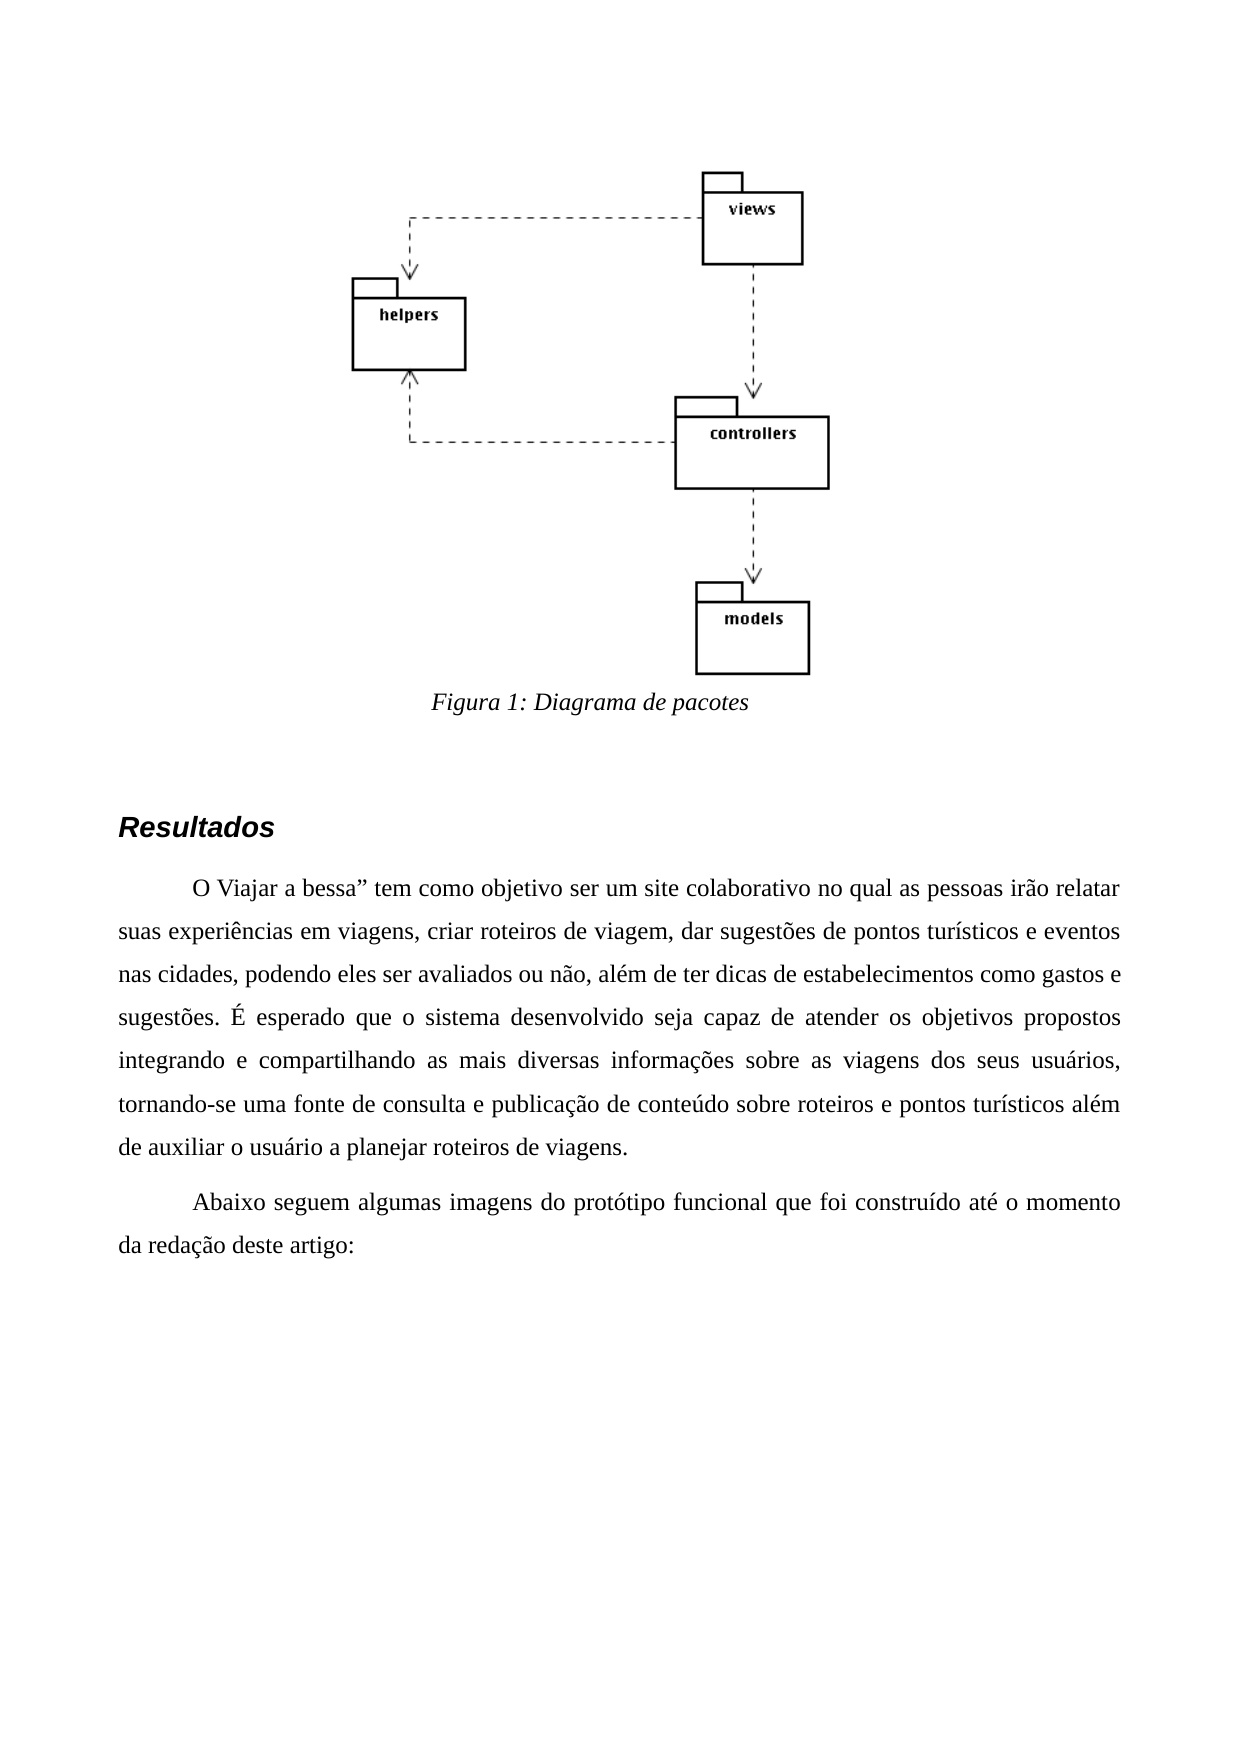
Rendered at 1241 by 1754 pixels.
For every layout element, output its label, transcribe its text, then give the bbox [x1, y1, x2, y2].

picture [340, 160, 843, 687]
text Abaixo seguem algumas imagens do protótipo funcional que foi construído até o momento da redação deste artigo: [118, 1187, 1122, 1259]
text Figura 1: Diagrama de pacotes [340, 687, 842, 715]
subtitle Resultados [118, 810, 1122, 844]
text O Viajar a bessa” tem como objetivo ser um site colaborativo no qual as pessoas irão relatar suas experiências em viagens, criar roteiros de viagem, dar sugestões de pontos turísticos e eventos nas cidades, podendo eles ser avaliados ou não, além de ter dicas de estabelecimentos como gastos e sugestões. É esperado que o sistema desenvolvido seja capaz de atender os objetivos propostos integrando e compartilhando as mais diversas informações sobre as viagens dos seus usuários, tornando-se uma fonte de consulta e publicação de conteúdo sobre roteiros e pontos turísticos além de auxiliar o usuário a planejar roteiros de viagens. [118, 873, 1122, 1161]
